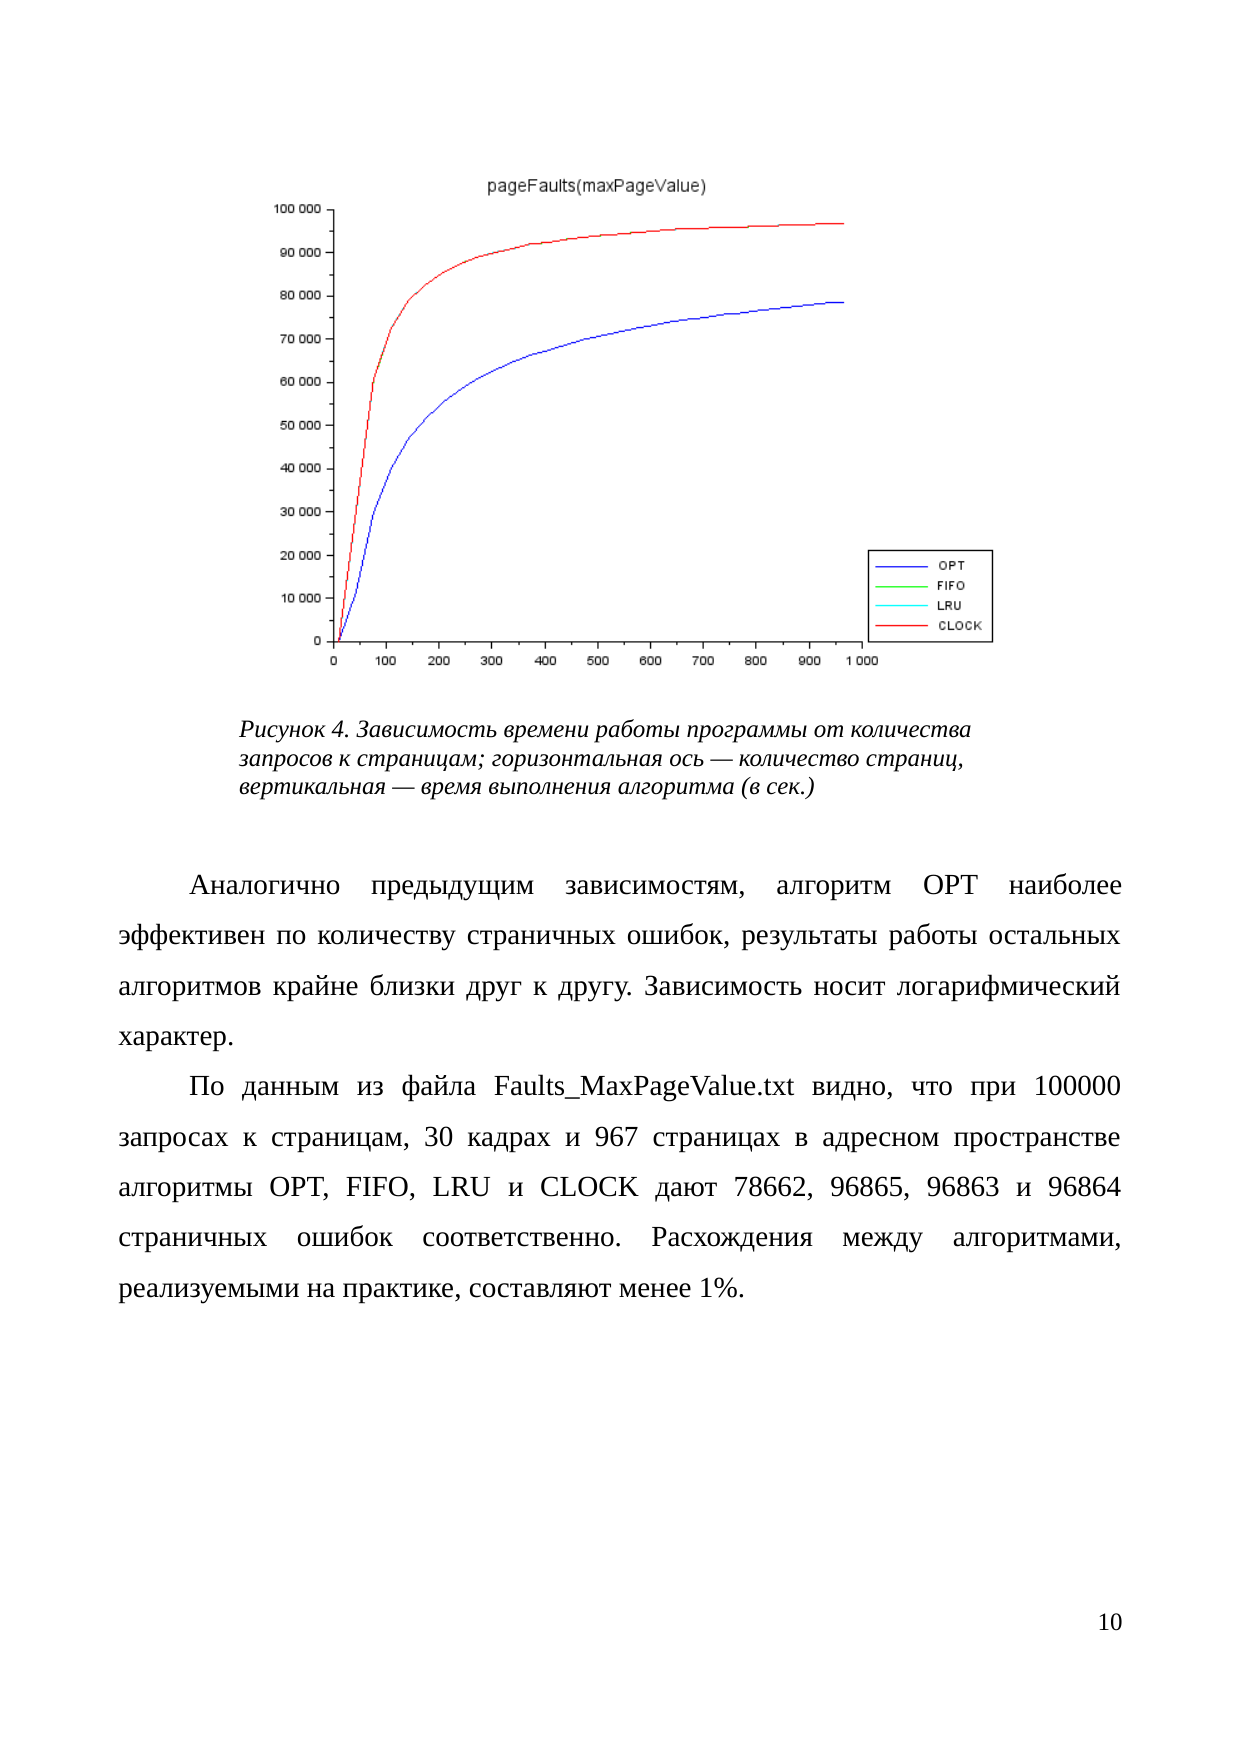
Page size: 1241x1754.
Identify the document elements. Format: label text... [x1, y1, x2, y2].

picture [238, 138, 1002, 714]
text Рисунок 4. Зависимость времени работы программы от количества запросов к страницам; горизонтальная ось — количество страниц, вертикальная — время выполнения алгоритма (в сек.) [239, 714, 1001, 800]
text По данным из файла Faults_MaxPageValue.txt видно, что при 100000 запросах к страницам, 30 кадрах и 967 страницах в адресном пространстве алгоритмы OPT, FIFO, LRU и CLOCK дают 78662, 96865, 96863 и 96864 страничных ошибок соответственно. Расхождения между алгоритмами, реализуемыми на практике, составляют менее 1%. [118, 1068, 1122, 1303]
text Аналогично предыдущим зависимостям, алгоритм OPT наиболее эффективен по количеству страничных ошибок, результаты работы остальных алгоритмов крайне близки друг к другу. Зависимость носит логарифмический характер. [118, 867, 1122, 1052]
